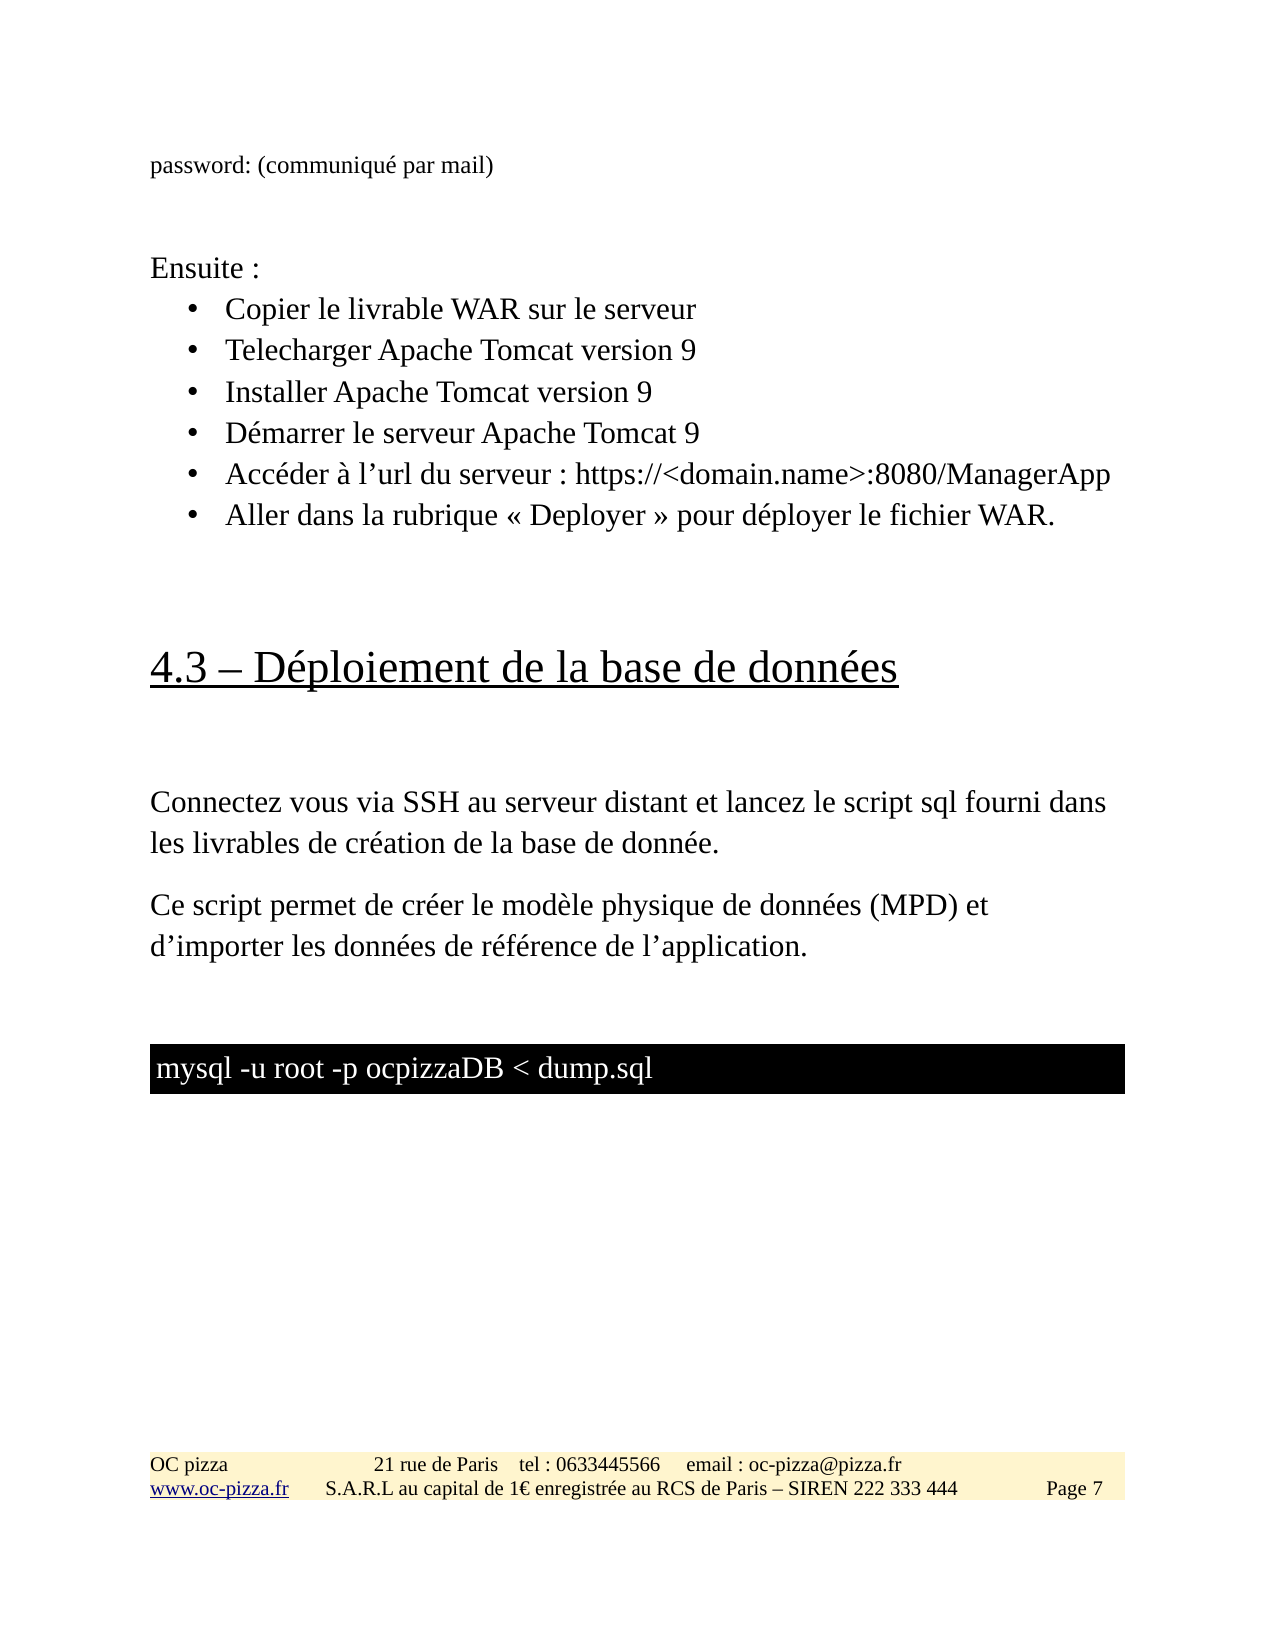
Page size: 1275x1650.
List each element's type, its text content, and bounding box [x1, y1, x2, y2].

list Telecharger Apache Tomcat version 9 [187, 332, 1125, 367]
text Connectez vous via SSH au serveur distant et lancez le script sql fourni dans les livrables de création de la base de donnée. [150, 783, 1125, 860]
list Accéder à l’url du serveur : https://<domain.name>:8080/ManagerApp [187, 455, 1125, 491]
list Copier le livrable WAR sur le serveur [187, 290, 1125, 326]
list Installer Apache Tomcat version 9 [187, 373, 1125, 409]
text Ensuite : [150, 249, 1125, 285]
table_header mysql -u root -p ocpizzaDB < dump.sql [150, 1044, 1125, 1094]
text 4.3 – Déploiement de la base de données [150, 639, 1125, 692]
list Aller dans la rubrique « Deployer » pour déployer le fichier WAR. [187, 497, 1125, 532]
text Ce script permet de créer le modèle physique de données (MPD) et d’importer les données de référence de l’application. [150, 886, 1125, 963]
list Démarrer le serveur Apache Tomcat 9 [187, 414, 1125, 450]
text password: (communiqué par mail) [150, 150, 1125, 179]
